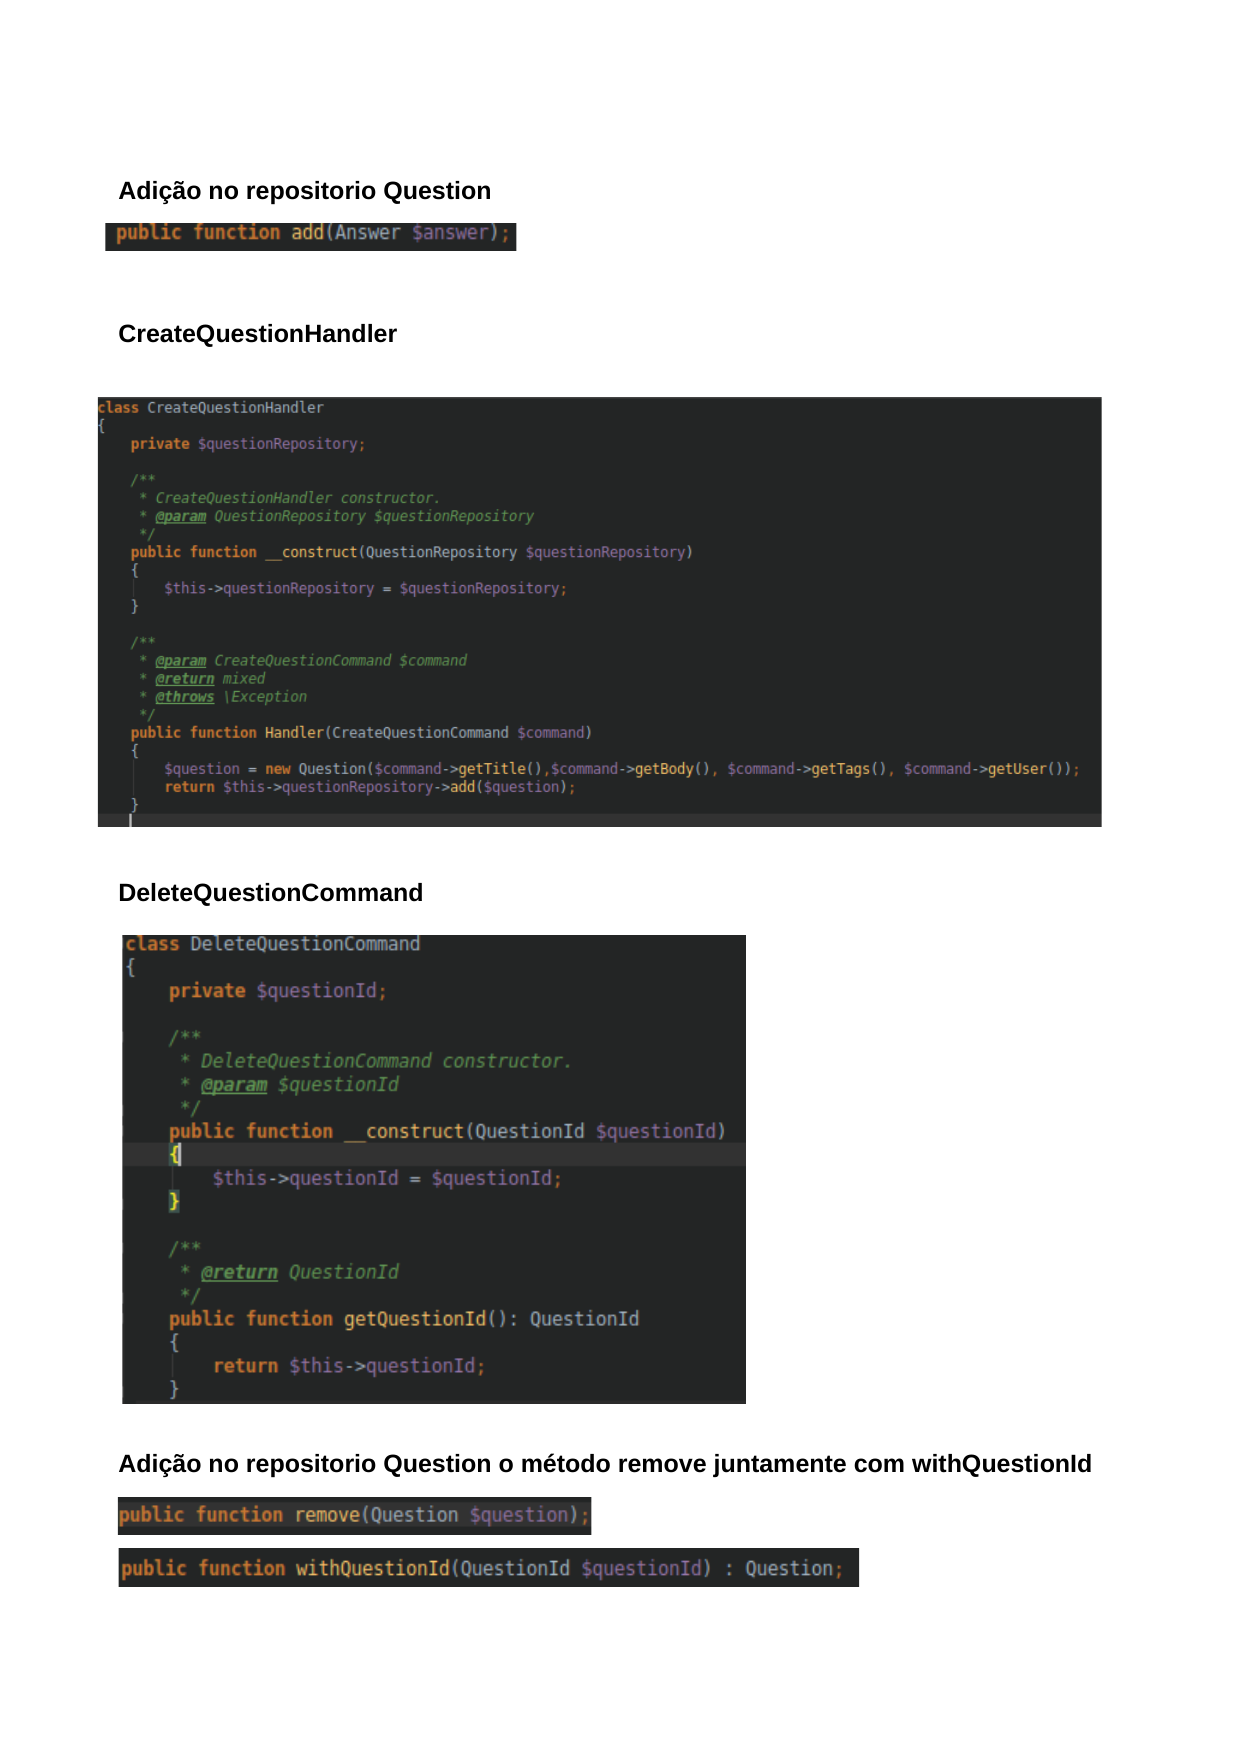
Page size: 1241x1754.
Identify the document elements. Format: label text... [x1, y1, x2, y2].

picture [97, 397, 1102, 827]
text Adição no repositorio Question [118, 176, 1122, 205]
text Adição no repositorio Question o método remove juntamente com withQuestionId [118, 1449, 1122, 1478]
text DeleteQuestionCommand [118, 878, 1122, 907]
text CreateQuestionHandler [118, 319, 1122, 348]
picture [105, 223, 517, 251]
picture [118, 1548, 860, 1587]
picture [117, 1497, 592, 1535]
picture [122, 935, 746, 1404]
